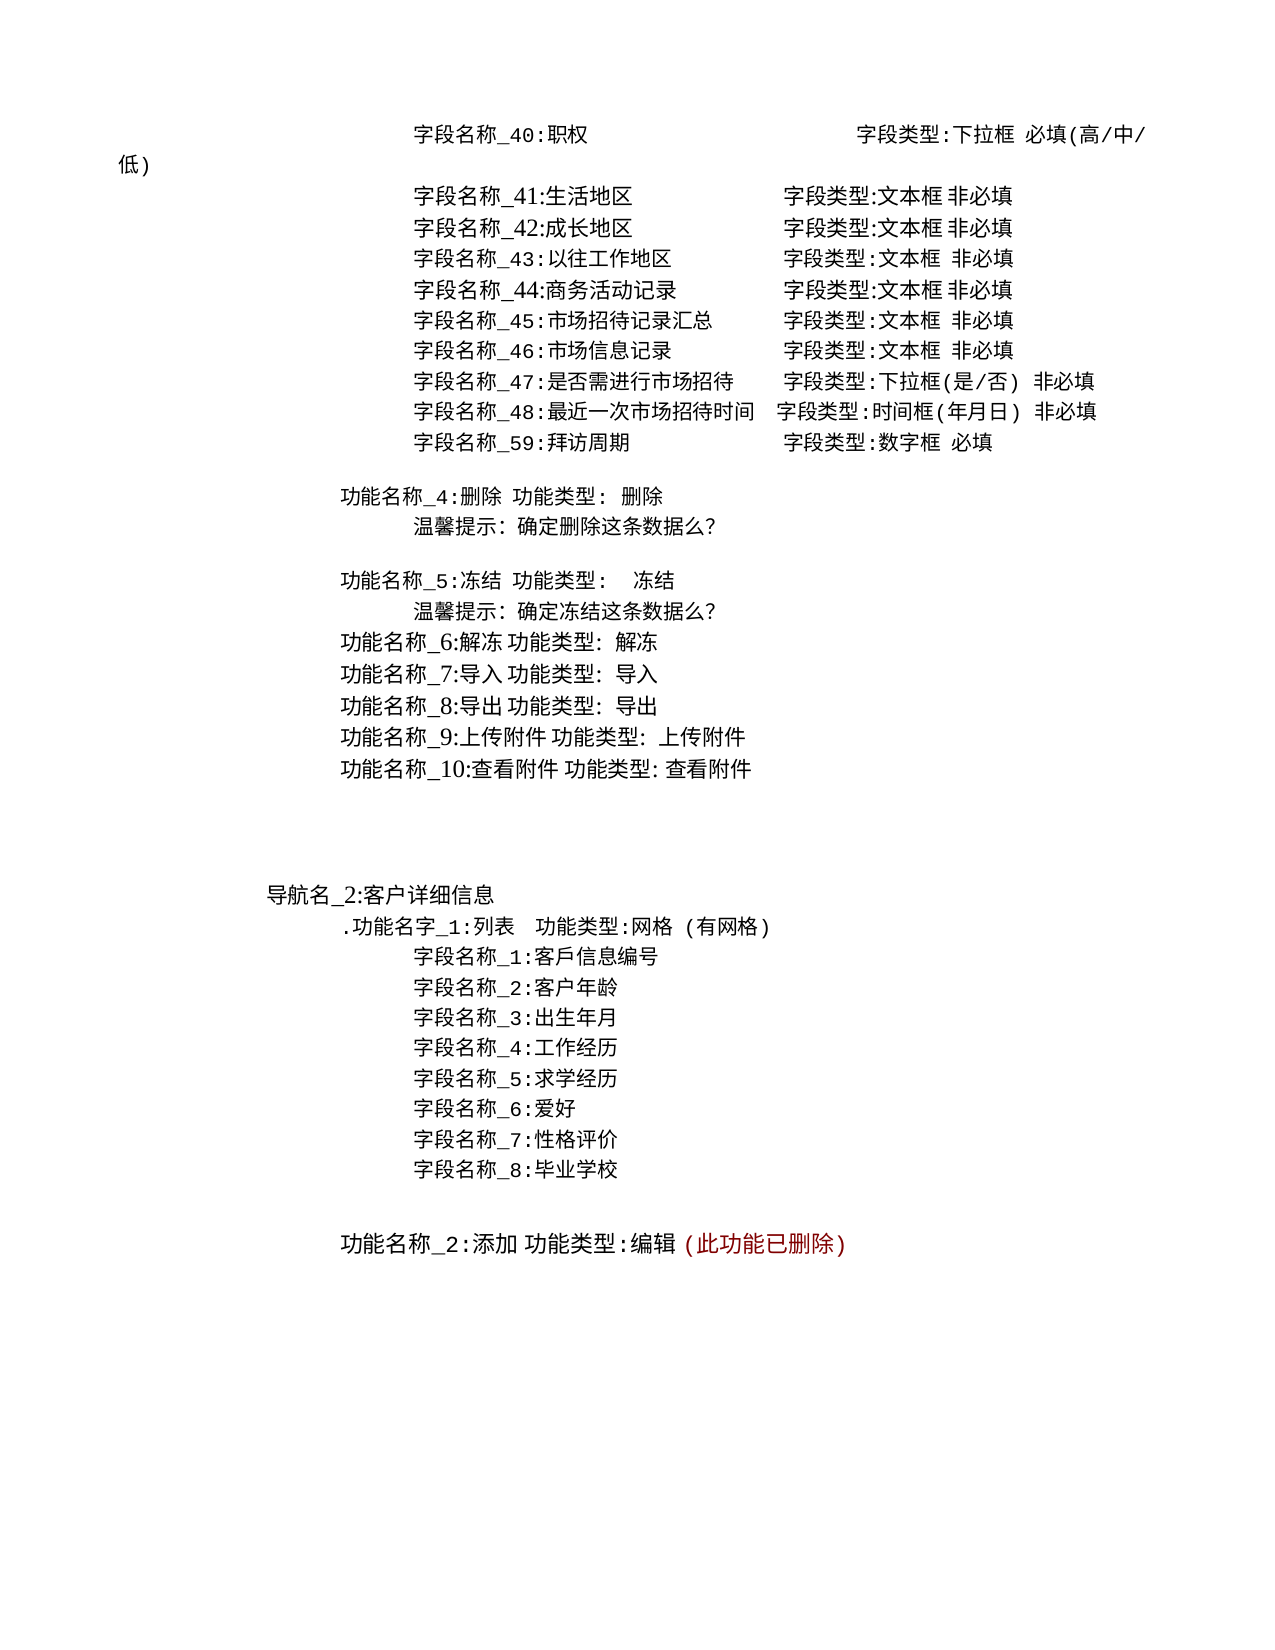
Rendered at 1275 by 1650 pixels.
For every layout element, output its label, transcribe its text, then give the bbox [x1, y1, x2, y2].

text 温馨提示：确定删除这条数据么？ [118, 511, 1157, 541]
text 字段名称_6:爱好 [118, 1092, 1157, 1123]
text 字段名称_48:最近一次市场招待时间 字段类型:时间框(年月日) 非必填 [118, 396, 1157, 426]
text 字段名称_44:商务活动记录 字段类型:文本框 非必填 [118, 273, 1157, 304]
text 字段名称_40:职权 字段类型:下拉框 必填(高/中/低) [118, 118, 1157, 179]
text 温馨提示：确定冻结这条数据么？ [118, 595, 1157, 625]
text 功能名称_2:添加 功能类型:编辑 (此功能已删除) [118, 1231, 1157, 1259]
text 字段名称_1:客戶信息编号 [118, 940, 1157, 971]
text 字段名称_59:拜访周期 字段类型:数字框 必填 [118, 426, 1157, 456]
text 字段名称_42:成长地区 字段类型:文本框 非必填 [118, 211, 1157, 242]
text 字段名称_7:性格评价 [118, 1123, 1157, 1153]
text 功能名称_8:导出 功能类型: 导出 [118, 689, 1157, 720]
text 字段名称_43:以往工作地区 字段类型:文本框 非必填 [118, 242, 1157, 273]
text 字段名称_3:出生年月 [118, 1001, 1157, 1032]
text 字段名称_45:市场招待记录汇总 字段类型:文本框 非必填 [118, 304, 1157, 335]
text 功能名称_6:解冻 功能类型: 解冻 [118, 625, 1157, 657]
text 功能名称_7:导入 功能类型: 导入 [118, 657, 1157, 689]
text 功能名称_10:查看附件 功能类型: 查看附件 [118, 752, 1157, 784]
text 功能名称_9:上传附件 功能类型: 上传附件 [118, 720, 1157, 752]
text .功能名字_1:列表 功能类型:网格 (有网格) [118, 910, 1157, 940]
text 字段名称_41:生活地区 字段类型:文本框 非必填 [118, 179, 1157, 211]
text 字段名称_46:市场信息记录 字段类型:文本框 非必填 [118, 335, 1157, 365]
text 字段名称_4:工作经历 [118, 1032, 1157, 1062]
text 功能名称_4:删除 功能类型: 删除 [118, 480, 1157, 511]
text 功能名称_5:冻结 功能类型: 冻结 [118, 564, 1157, 595]
text 字段名称_8:毕业学校 [118, 1153, 1157, 1184]
text 字段名称_2:客户年龄 [118, 971, 1157, 1001]
text 导航名_2:客户详细信息 [118, 878, 1157, 910]
text 字段名称_5:求学经历 [118, 1062, 1157, 1092]
text 字段名称_47:是否需进行市场招待 字段类型:下拉框(是/否) 非必填 [118, 365, 1157, 396]
